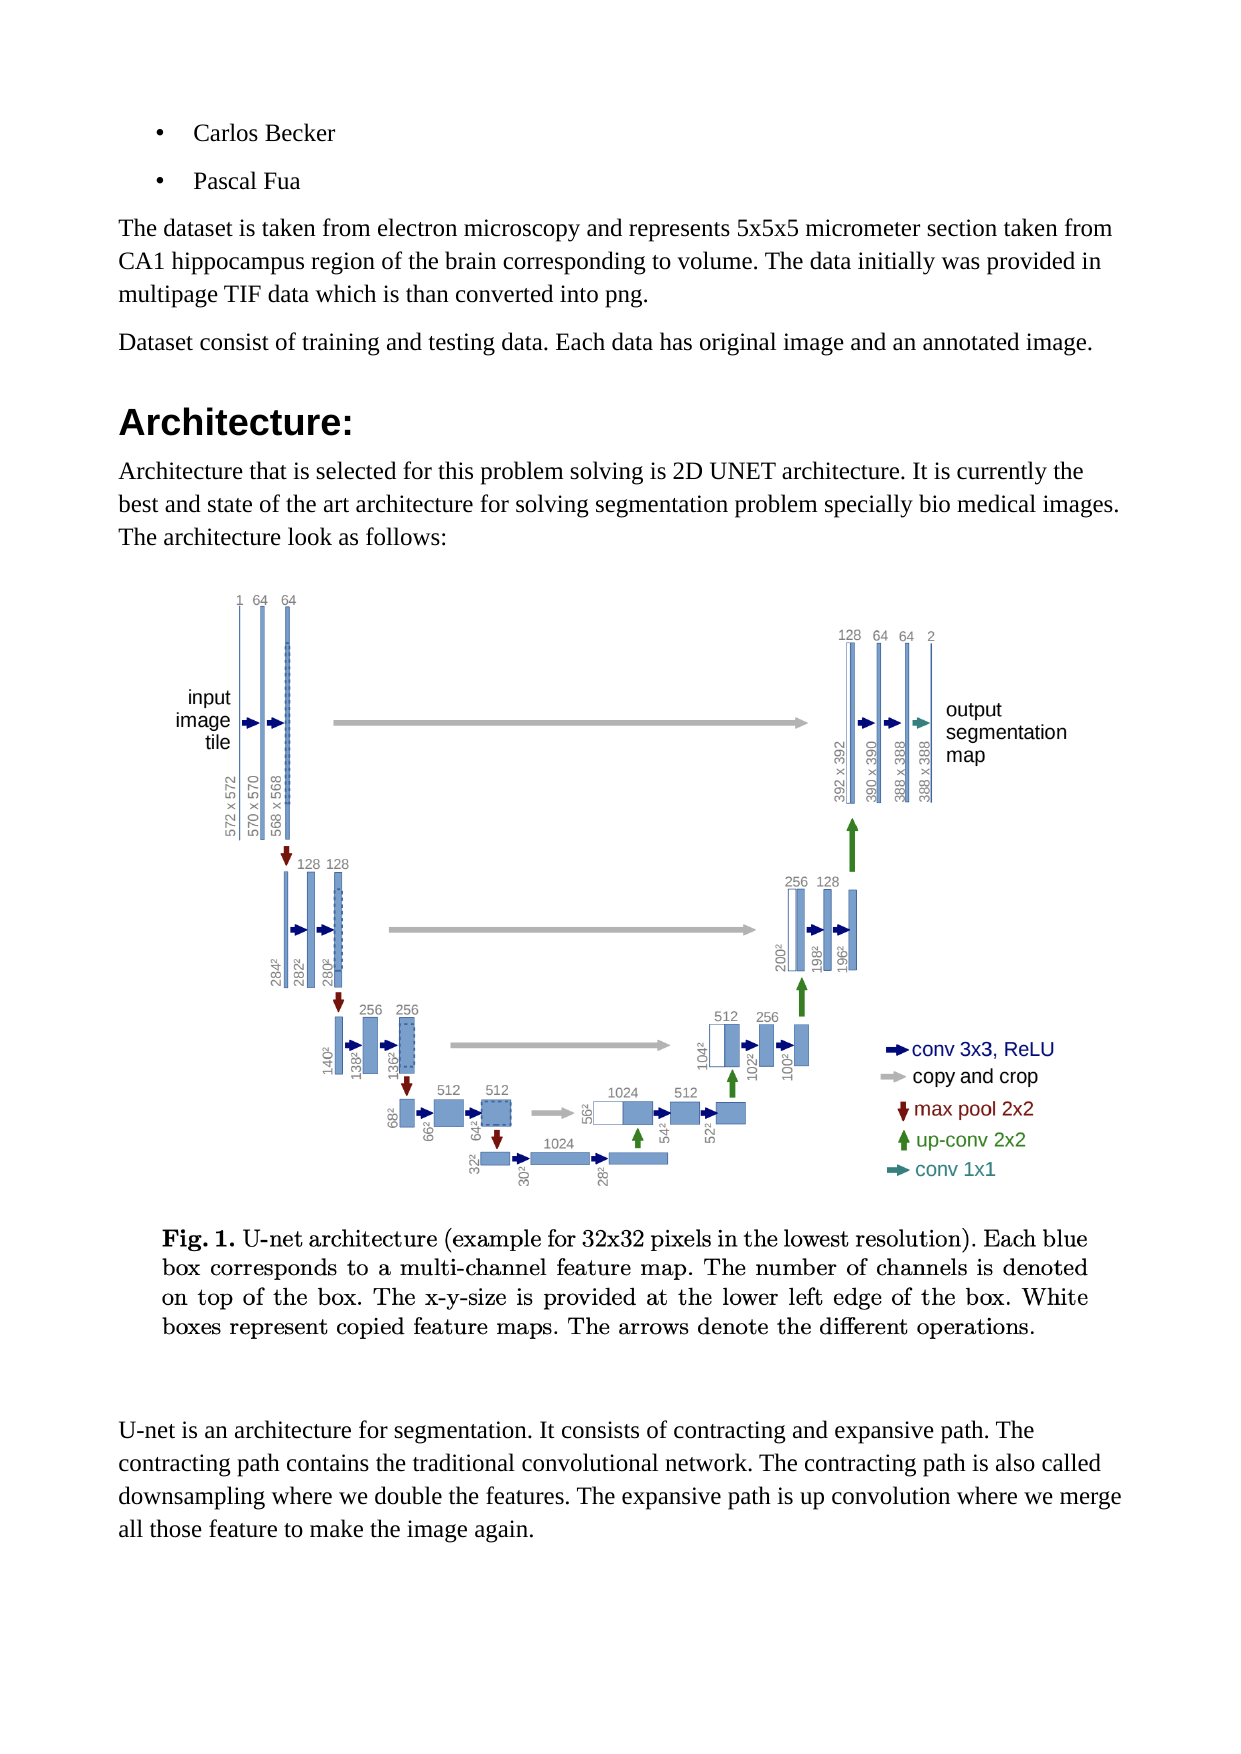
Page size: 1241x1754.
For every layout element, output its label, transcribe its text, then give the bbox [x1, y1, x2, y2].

picture [118, 569, 1123, 1364]
text Dataset consist of training and testing data. Each data has original image and an annotated image. [118, 327, 1122, 356]
list Pascal Fua [156, 166, 1122, 194]
text The dataset is taken from electron microscopy and represents 5x5x5 micrometer section taken from CA1 hippocampus region of the brain corresponding to volume. The data initially was provided in multipage TIF data which is than converted into png. [118, 213, 1122, 308]
list Carlos Becker [156, 118, 1122, 147]
subtitle Architecture: [118, 399, 1122, 443]
text Architecture that is selected for this problem solving is 2D UNET architecture. It is currently the best and state of the art architecture for solving segmentation problem specially bio medical images. The architecture look as follows: [118, 456, 1122, 551]
text U-net is an architecture for segmentation. It consists of contracting and expansive path. The contracting path contains the traditional convolutional network. The contracting path is also called downsampling where we double the features. The expansive path is up convolution where we merge all those feature to make the image again. [118, 1415, 1122, 1543]
